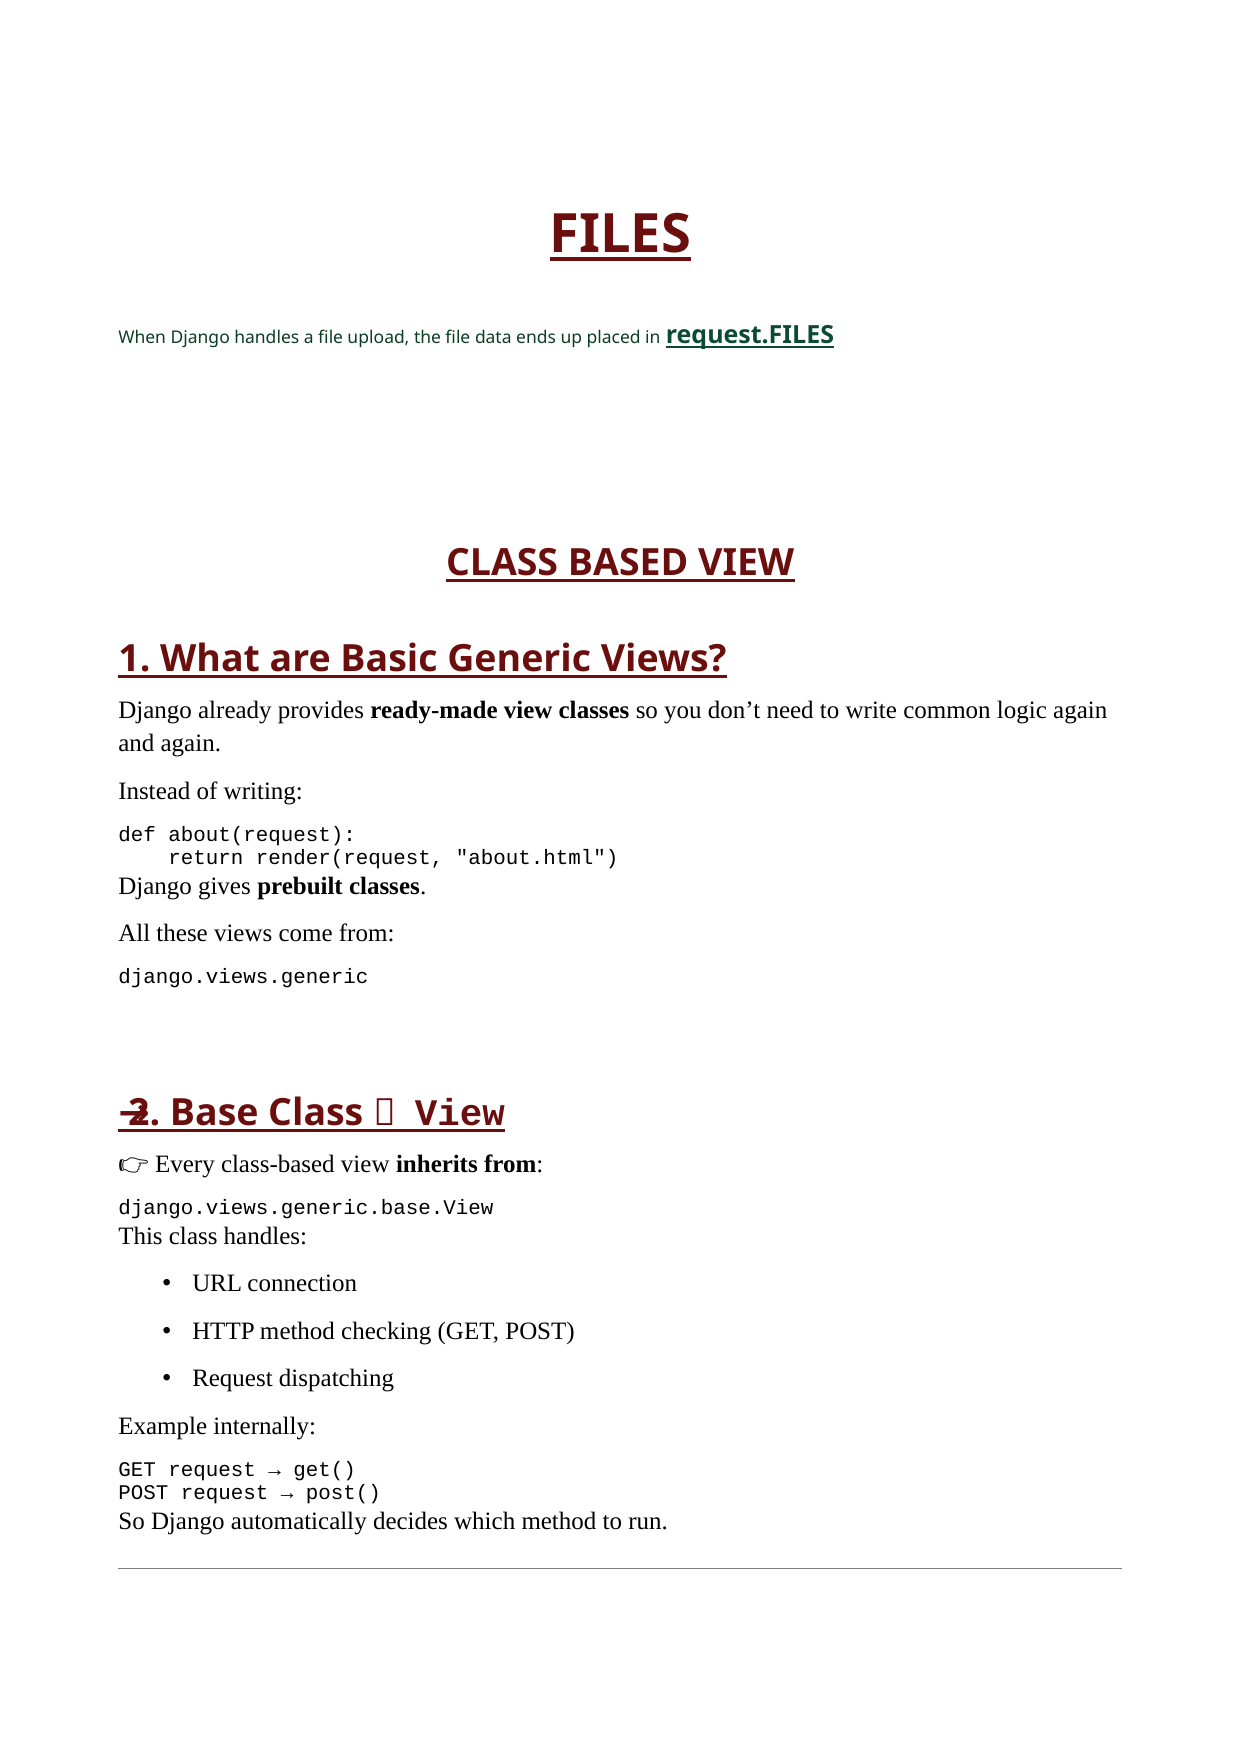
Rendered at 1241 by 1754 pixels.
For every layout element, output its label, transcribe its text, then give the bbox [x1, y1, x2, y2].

text When Django handles a file upload, the file data ends up placed in request.FILES [118, 317, 1122, 351]
list Request dispatching [162, 1363, 1122, 1392]
list HTTP method checking (GET, POST) [162, 1316, 1122, 1345]
list URL connection [162, 1268, 1122, 1297]
text 👉 Every class-based view inherits from: [118, 1149, 1122, 1178]
text return render(request, "about.html") [118, 847, 1122, 871]
text This class handles: [118, 1221, 1122, 1249]
text All these views come from: [118, 918, 1122, 947]
text Example internally: [118, 1411, 1122, 1440]
subtitle 1. What are Basic Generic Views? [118, 632, 1122, 683]
text FILES [118, 195, 1122, 268]
text So Django automatically decides which method to run. [118, 1506, 1122, 1535]
text CLASS BASED VIEW [118, 536, 1122, 587]
subtitle ✅ 2. Base Class → View [118, 1086, 1122, 1137]
text POST request → post() [118, 1482, 1122, 1506]
text Django gives prebuilt classes. [118, 871, 1122, 899]
text def about(request): [118, 823, 1122, 847]
text Django already provides ready-made view classes so you don’t need to write common logic again and again. [118, 695, 1122, 757]
text GET request → get() [118, 1459, 1122, 1482]
text django.views.generic.base.View [118, 1197, 1122, 1221]
text Instead of writing: [118, 776, 1122, 805]
text django.views.generic [118, 966, 1122, 990]
